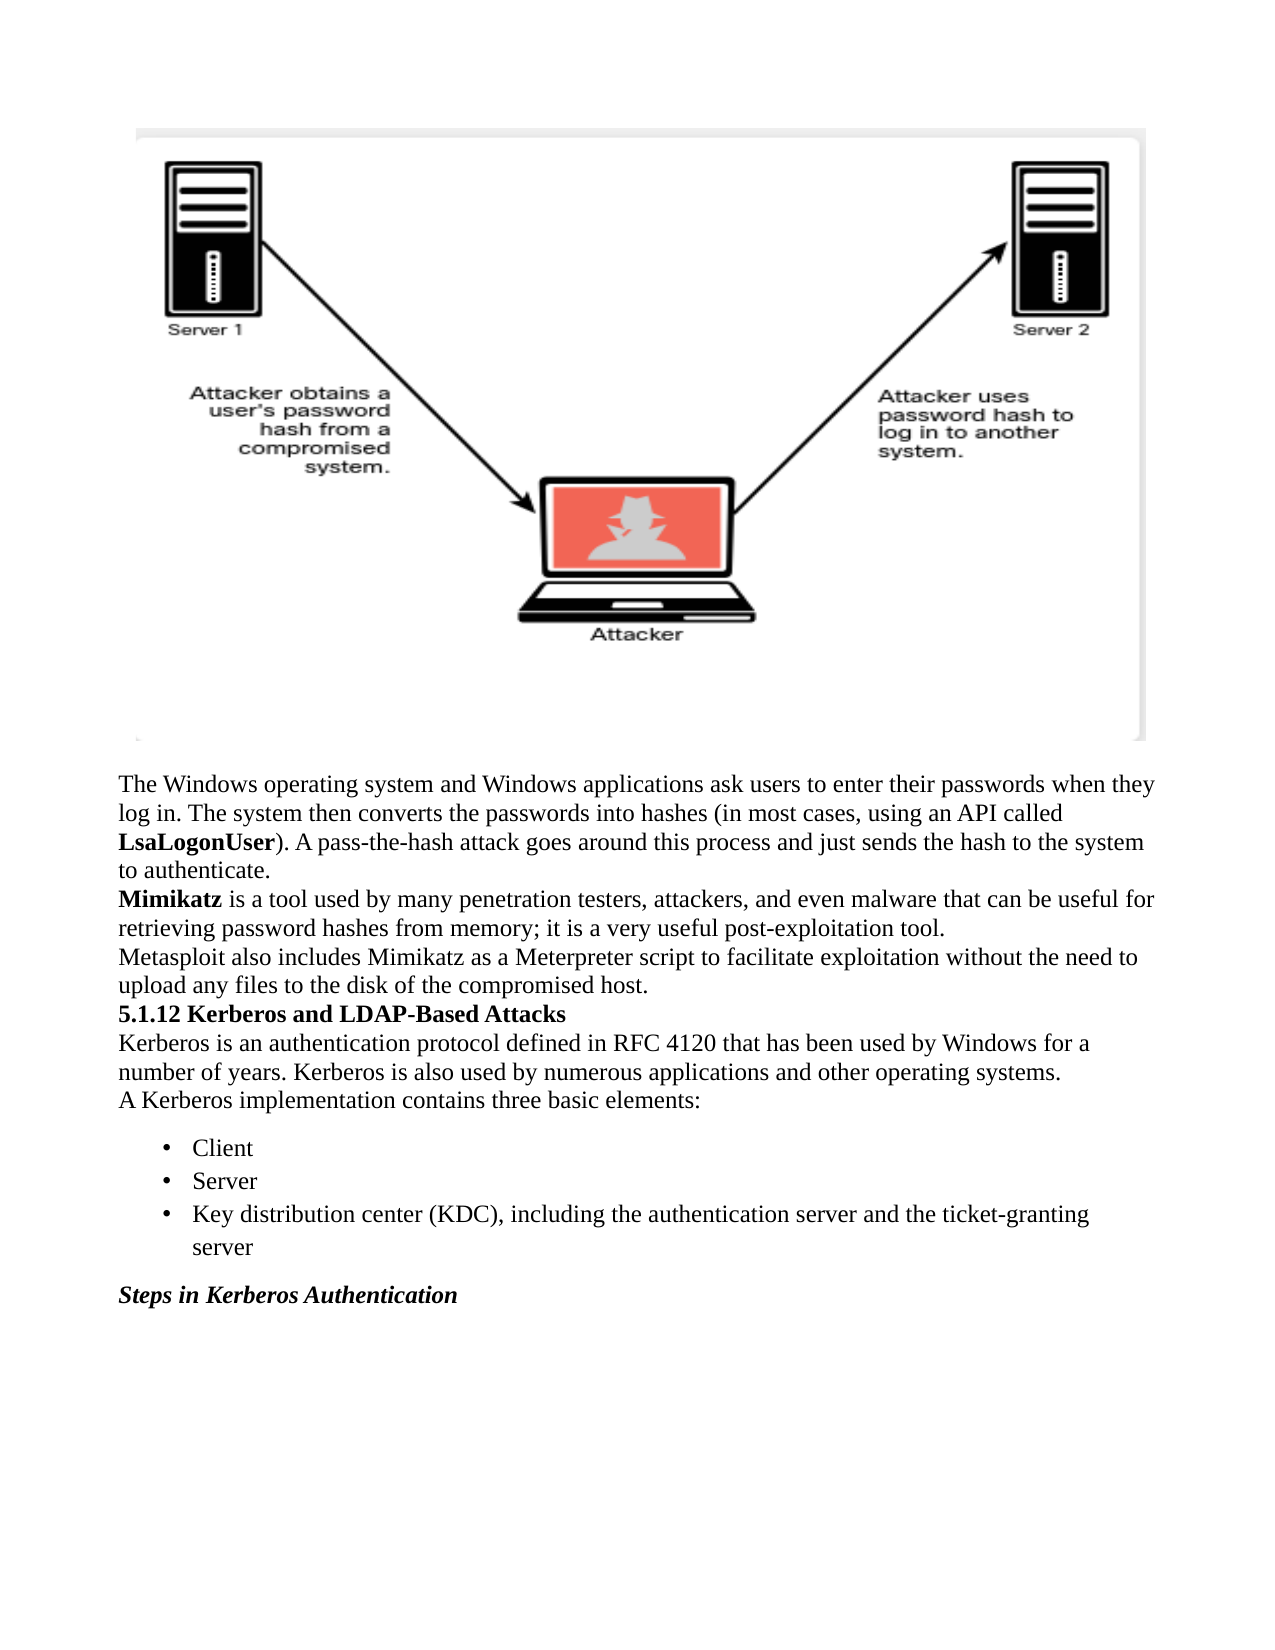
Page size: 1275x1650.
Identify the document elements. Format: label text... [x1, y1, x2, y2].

text Kerberos is an authentication protocol defined in RFC 4120 that has been used by Windows for a number of years. Kerberos is also used by numerous applications and other operating systems. [118, 1028, 1157, 1086]
list Key distribution center (KDC), including the authentication server and the ticket-granting server [162, 1199, 1157, 1261]
text A Kerberos implementation contains three basic elements: [118, 1086, 1157, 1114]
text Mimikatz is a tool used by many penetration testers, attackers, and even malware that can be useful for retrieving password hashes from memory; it is a very useful post-exploitation tool. [118, 884, 1157, 942]
text Metasploit also includes Mimikatz as a Meterpreter script to facilitate exploitation without the need to upload any files to the disk of the compromised host. [118, 942, 1157, 999]
text The Windows operating system and Windows applications ask users to enter their passwords when they log in. The system then converts the passwords into hashes (in most cases, using an API called LsaLogonUser). A pass-the-hash attack goes around this process and just sends the hash to the system to authenticate. [118, 769, 1157, 884]
text 5.1.12 Kerberos and LDAP-Based Attacks [118, 999, 1157, 1028]
picture [135, 128, 1146, 741]
text Steps in Kerberos Authentication [118, 1280, 1157, 1308]
list Client [162, 1133, 1157, 1162]
list Server [162, 1166, 1157, 1195]
